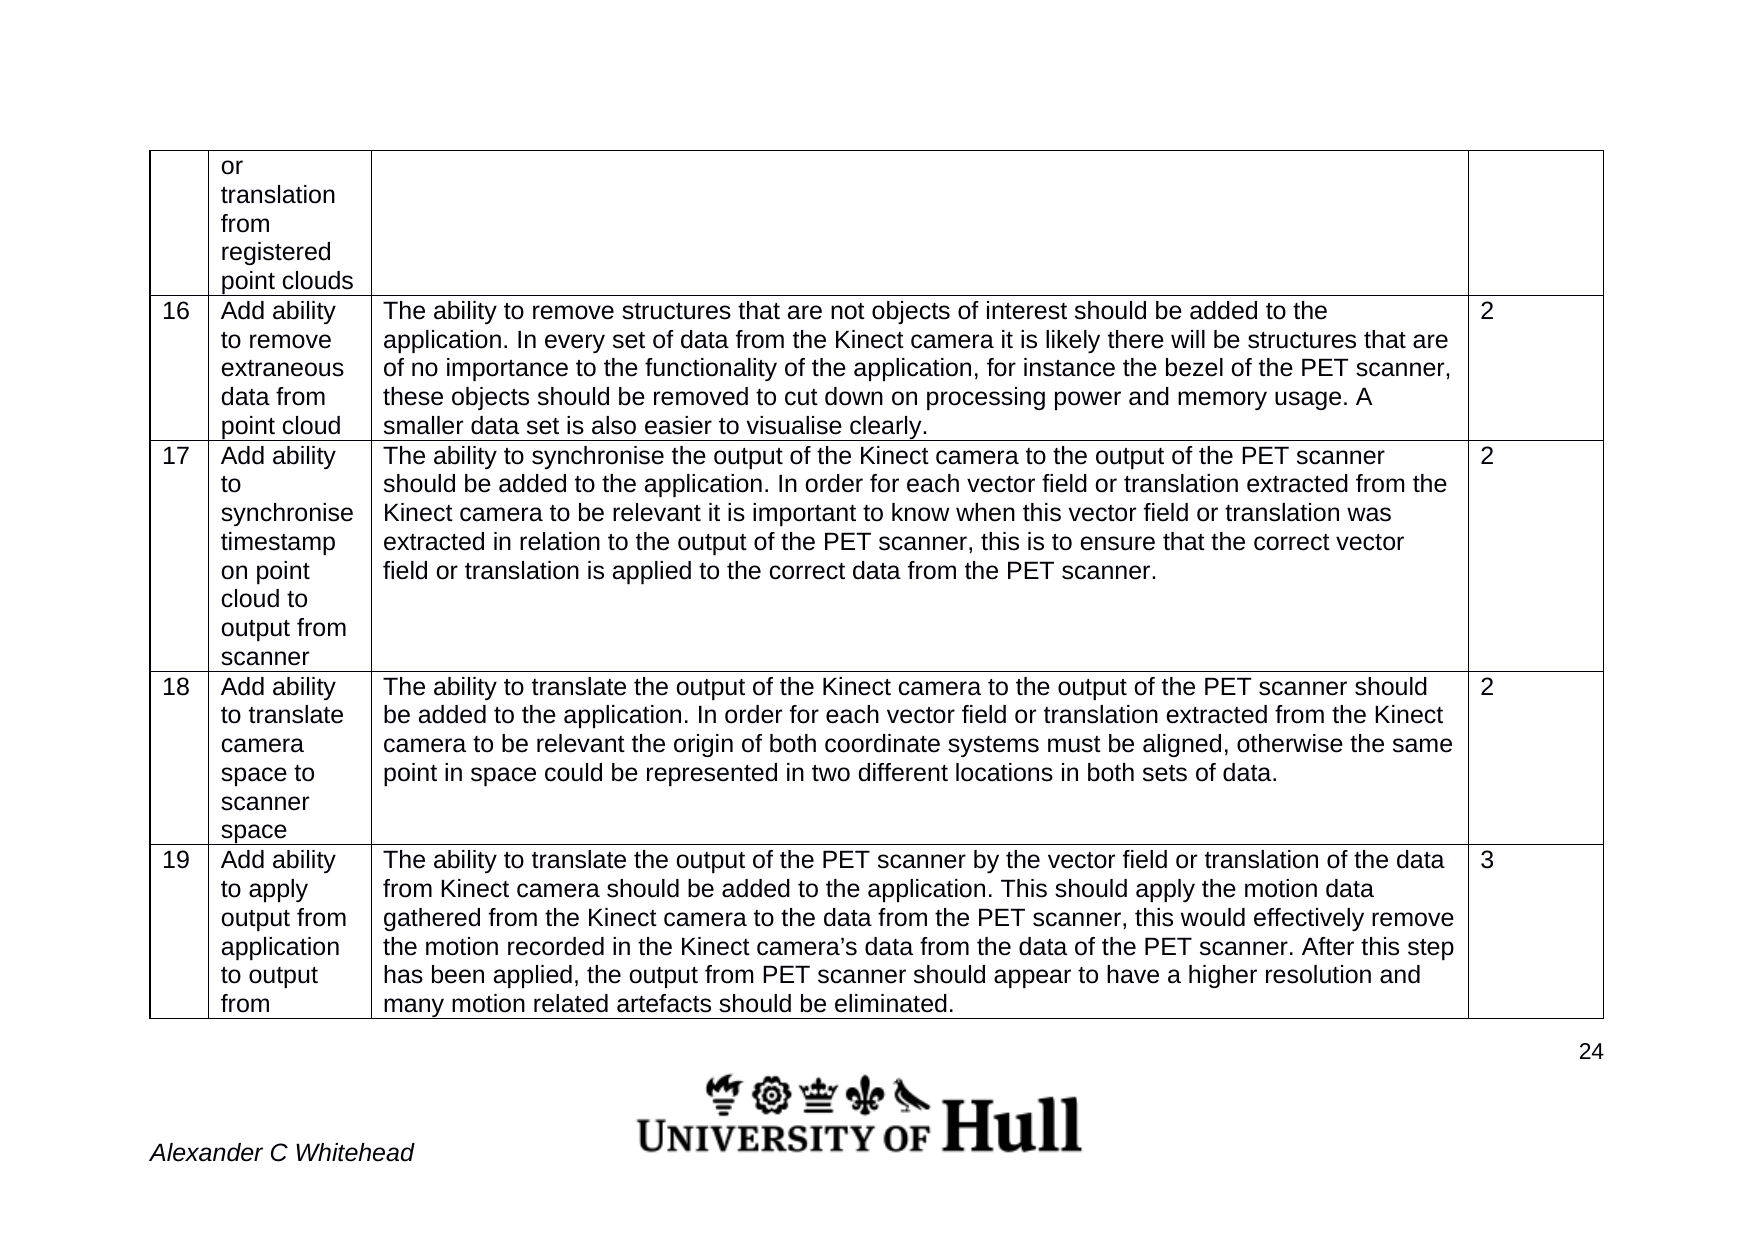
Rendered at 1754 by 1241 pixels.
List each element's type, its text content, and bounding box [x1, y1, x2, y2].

table_cell [151, 151, 208, 295]
table_cell or translation from registered point clouds [209, 151, 371, 295]
table_cell [372, 151, 1468, 295]
table_cell Add ability to synchronise timestamp on point cloud to output from scanner [209, 441, 371, 671]
table_cell 2 [1469, 441, 1603, 671]
picture [630, 1064, 1091, 1162]
table_cell Add ability to remove extraneous data from point cloud [209, 296, 371, 439]
table_cell The ability to synchronise the output of the Kinect camera to the output of the PET scanner should be added to the application. In order for each vector field or translation extracted from the Kinect camera to be relevant it is important to know when this vector field or translation was extracted in relation to the output of the PET scanner, this is to ensure that the correct vector field or translation is applied to the correct data from the PET scanner. [372, 441, 1468, 671]
table_cell Add ability to translate camera space to scanner space [209, 672, 371, 844]
table_cell 2 [1469, 672, 1603, 844]
table_cell 2 [1469, 296, 1603, 439]
table_cell [1469, 151, 1603, 295]
table_cell 19 [151, 845, 208, 1018]
table_cell The ability to translate the output of the PET scanner by the vector field or translation of the data from Kinect camera should be added to the application. This should apply the motion data gathered from the Kinect camera to the data from the PET scanner, this would effectively remove the motion recorded in the Kinect camera’s data from the data of the PET scanner. After this step has been applied, the output from PET scanner should appear to have a higher resolution and many motion related artefacts should be eliminated. [372, 845, 1468, 1018]
table_cell 16 [151, 296, 208, 439]
table_cell Add ability to apply output from application to output from [209, 845, 371, 1018]
table_cell The ability to translate the output of the Kinect camera to the output of the PET scanner should be added to the application. In order for each vector field or translation extracted from the Kinect camera to be relevant the origin of both coordinate systems must be aligned, otherwise the same point in space could be represented in two different locations in both sets of data. [372, 672, 1468, 844]
table_cell 18 [151, 672, 208, 844]
table_cell The ability to remove structures that are not objects of interest should be added to the application. In every set of data from the Kinect camera it is likely there will be structures that are of no importance to the functionality of the application, for instance the bezel of the PET scanner, these objects should be removed to cut down on processing power and memory usage. A smaller data set is also easier to visualise clearly. [372, 296, 1468, 439]
table_cell 17 [151, 441, 208, 671]
table_cell 3 [1469, 845, 1603, 1018]
